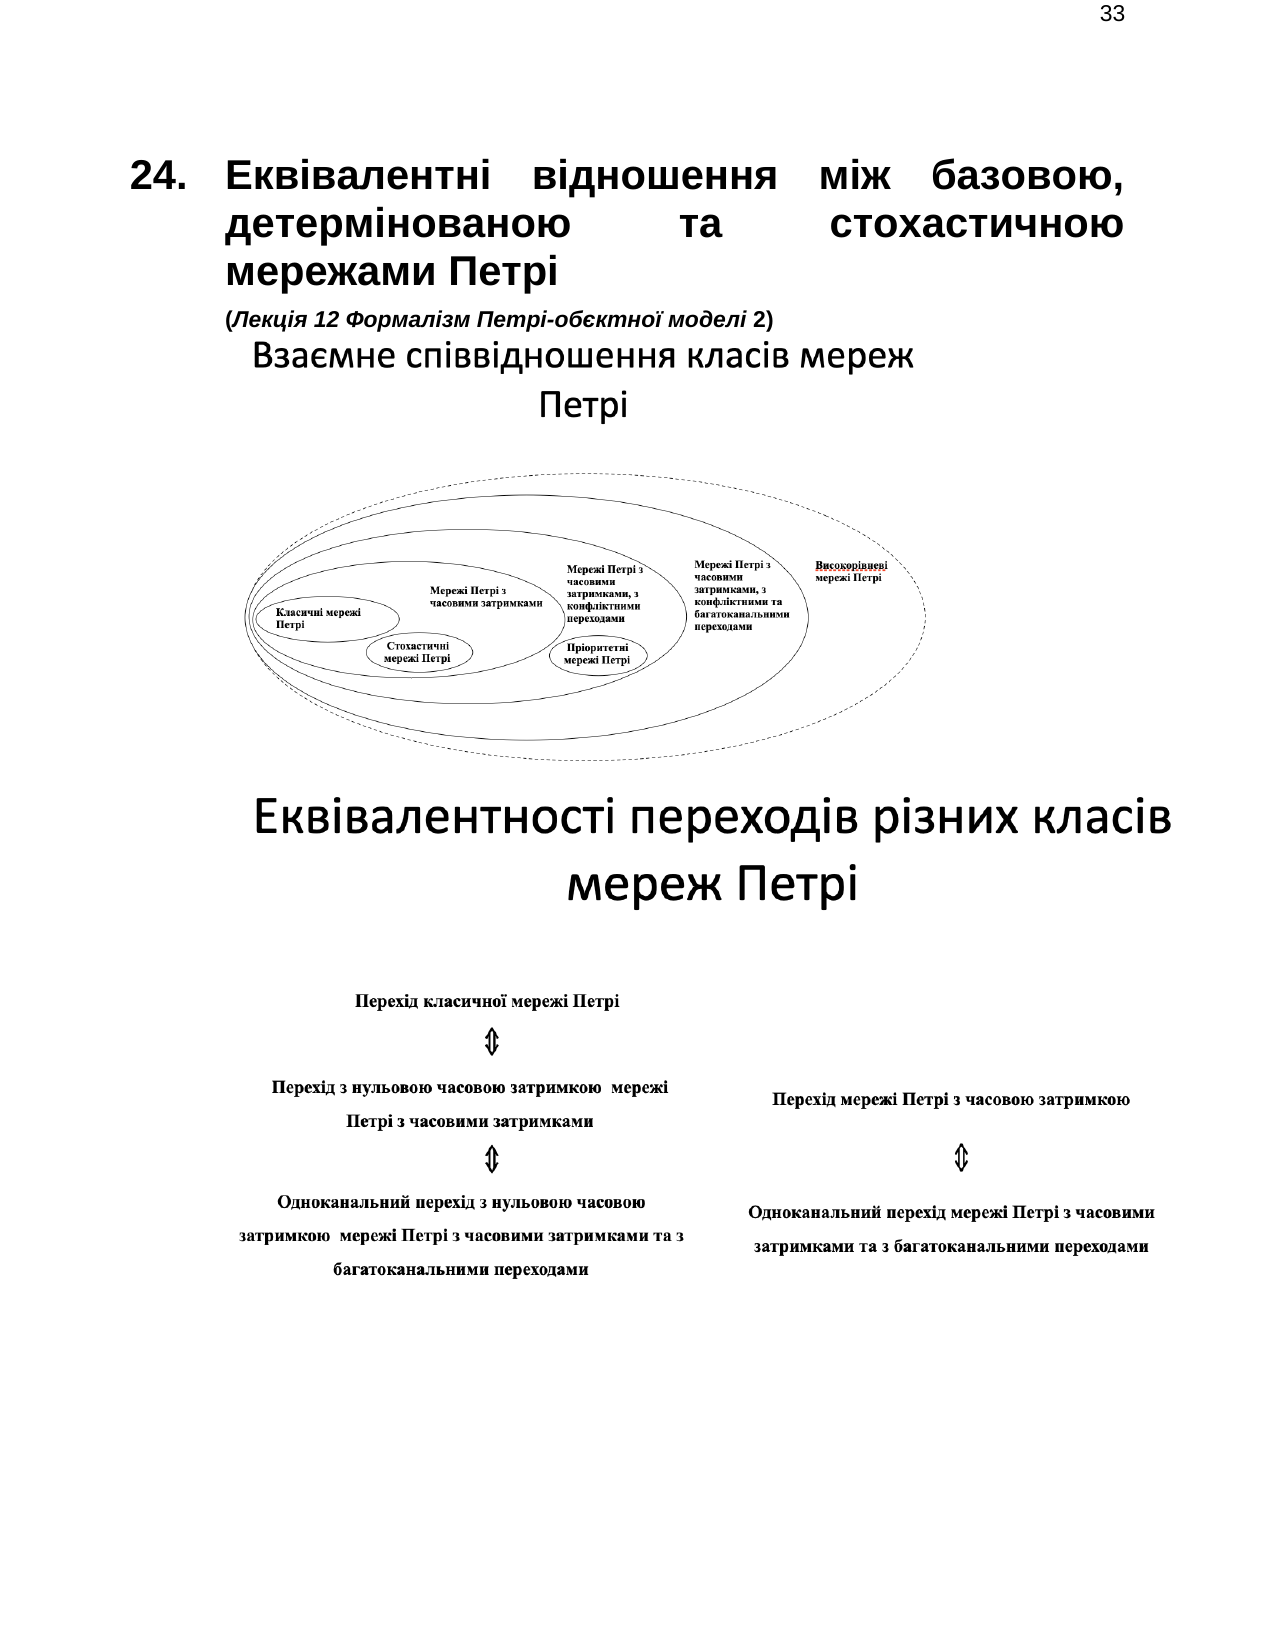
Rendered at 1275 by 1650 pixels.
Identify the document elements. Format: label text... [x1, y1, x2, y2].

picture [225, 791, 1194, 1405]
subtitle Еквівалентні відношення між базовою, детермінованою та стохастичною мережами Петрі [187, 150, 1125, 294]
text (Лекція 12 Формалізм Петрі-обєктної моделі 2) [150, 306, 1125, 333]
picture [225, 336, 938, 788]
